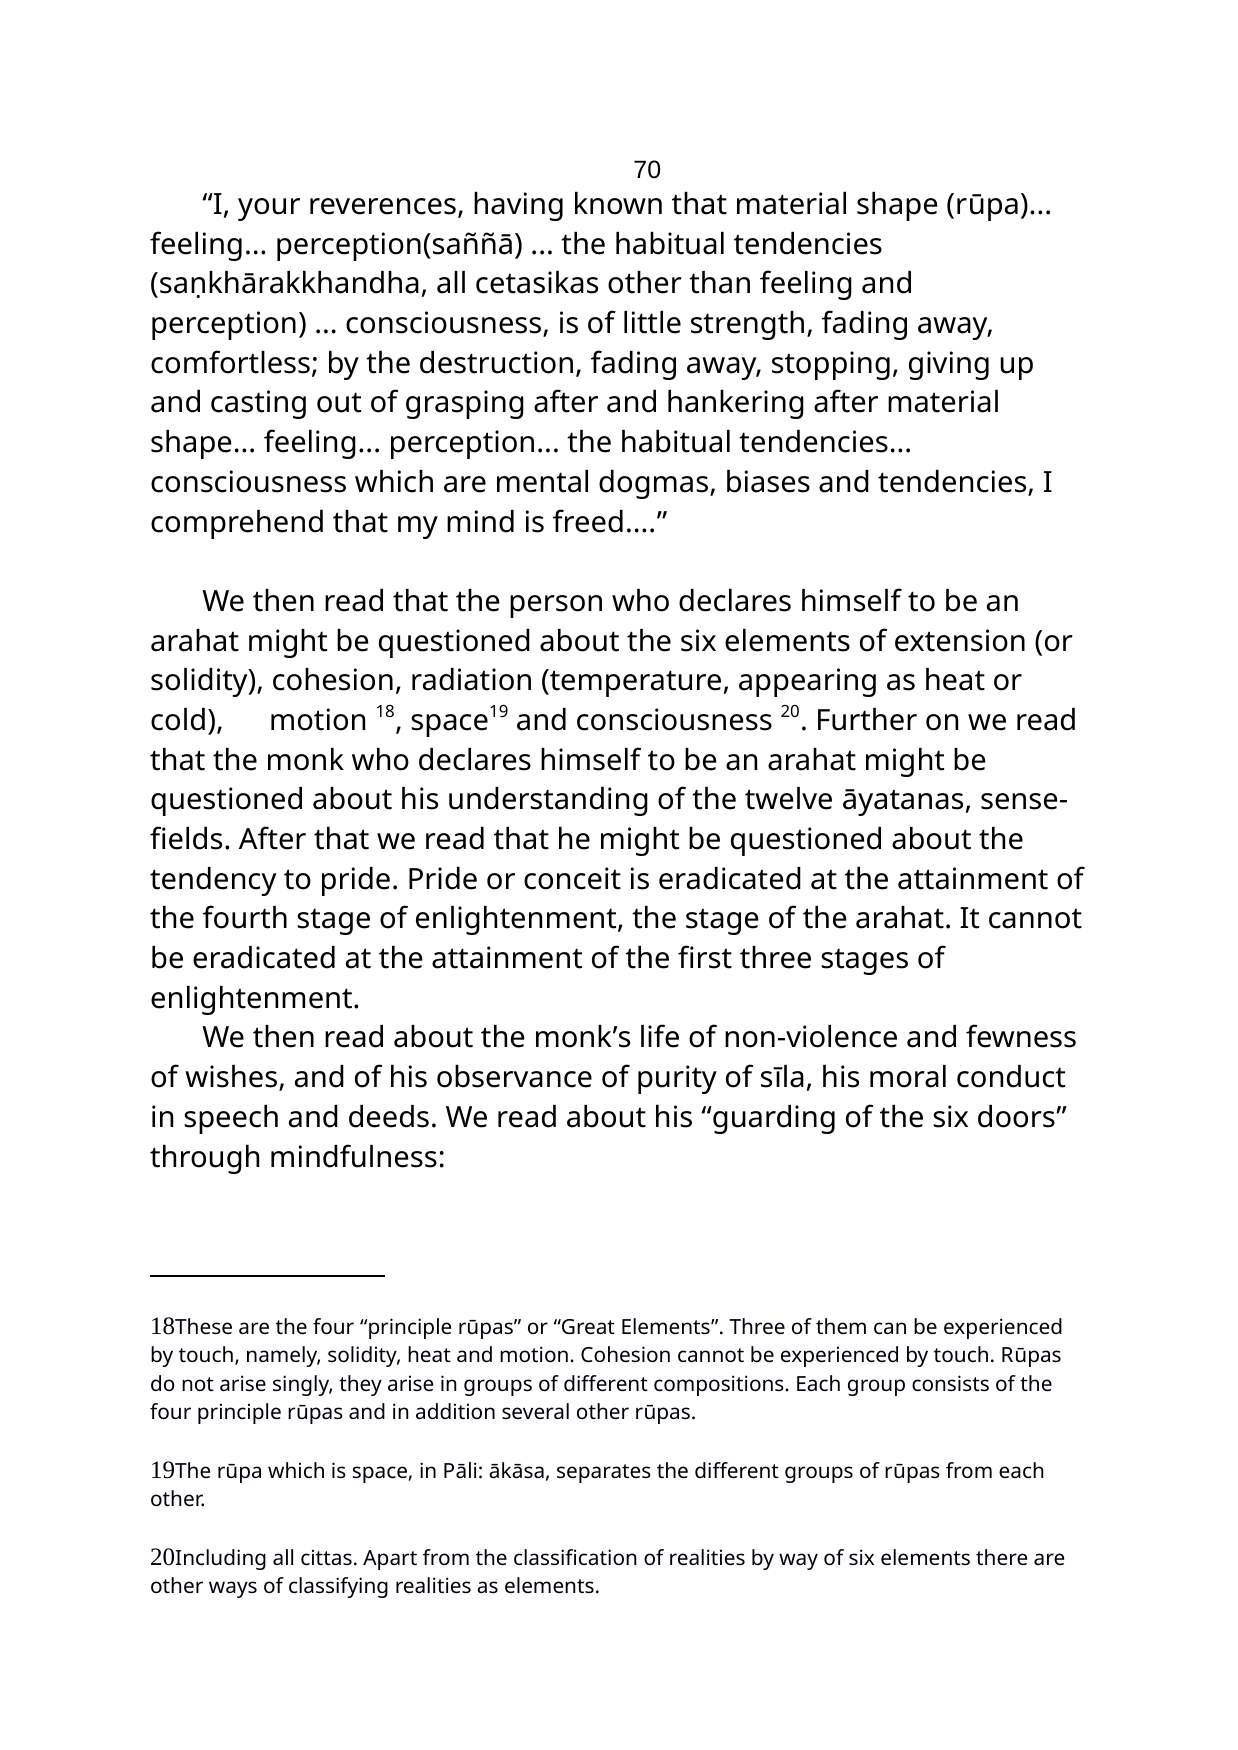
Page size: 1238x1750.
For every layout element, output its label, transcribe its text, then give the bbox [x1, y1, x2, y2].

text We then read that the person who declares himself to be an arahat might be questioned about the six elements of extension (or solidity), cohesion, radiation (temperature, appearing as heat or cold), motion , space and consciousness . Further on we read that the monk who declares himself to be an arahat might be questioned about his understanding of the twelve āyatanas, sense-fields. After that we read that he might be questioned about the tendency to pride. Pride or conceit is eradicated at the attainment of the fourth stage of enlightenment, the stage of the arahat. It cannot be eradicated at the attainment of the first three stages of enlightenment. [150, 580, 1087, 1017]
text We then read about the monk’s life of non-violence and fewness of wishes, and of his observance of purity of sīla, his moral conduct in speech and deeds. We read about his “guarding of the six doors” through mindfulness: [150, 1017, 1087, 1176]
text Including all cittas. Apart from the classification of realities by way of six elements there are other ways of classifying realities as elements. [150, 1542, 1087, 1600]
text The rūpa which is space, in Pāli: ākāsa, separates the different groups of rūpas from each other. [150, 1455, 1087, 1513]
text These are the four “principle rūpas” or “Great Elements”. Three of them can be experienced by touch, namely, solidity, heat and motion. Cohesion cannot be experienced by touch. Rūpas do not arise singly, they arise in groups of different compositions. Each group consists of the four principle rūpas and in addition several other rūpas. [150, 1311, 1087, 1426]
text “I, your reverences, having known that material shape (rūpa)... feeling... perception(saññā) ... the habitual tendencies (saṇkhārakkhandha, all cetasikas other than feeling and perception) ... consciousness, is of little strength, fading away, comfortless; by the destruction, fading away, stopping, giving up and casting out of grasping after and hankering after material shape... feeling... perception... the habitual tendencies... consciousness which are mental dogmas, biases and tendencies, I comprehend that my mind is freed....” [150, 183, 1087, 541]
